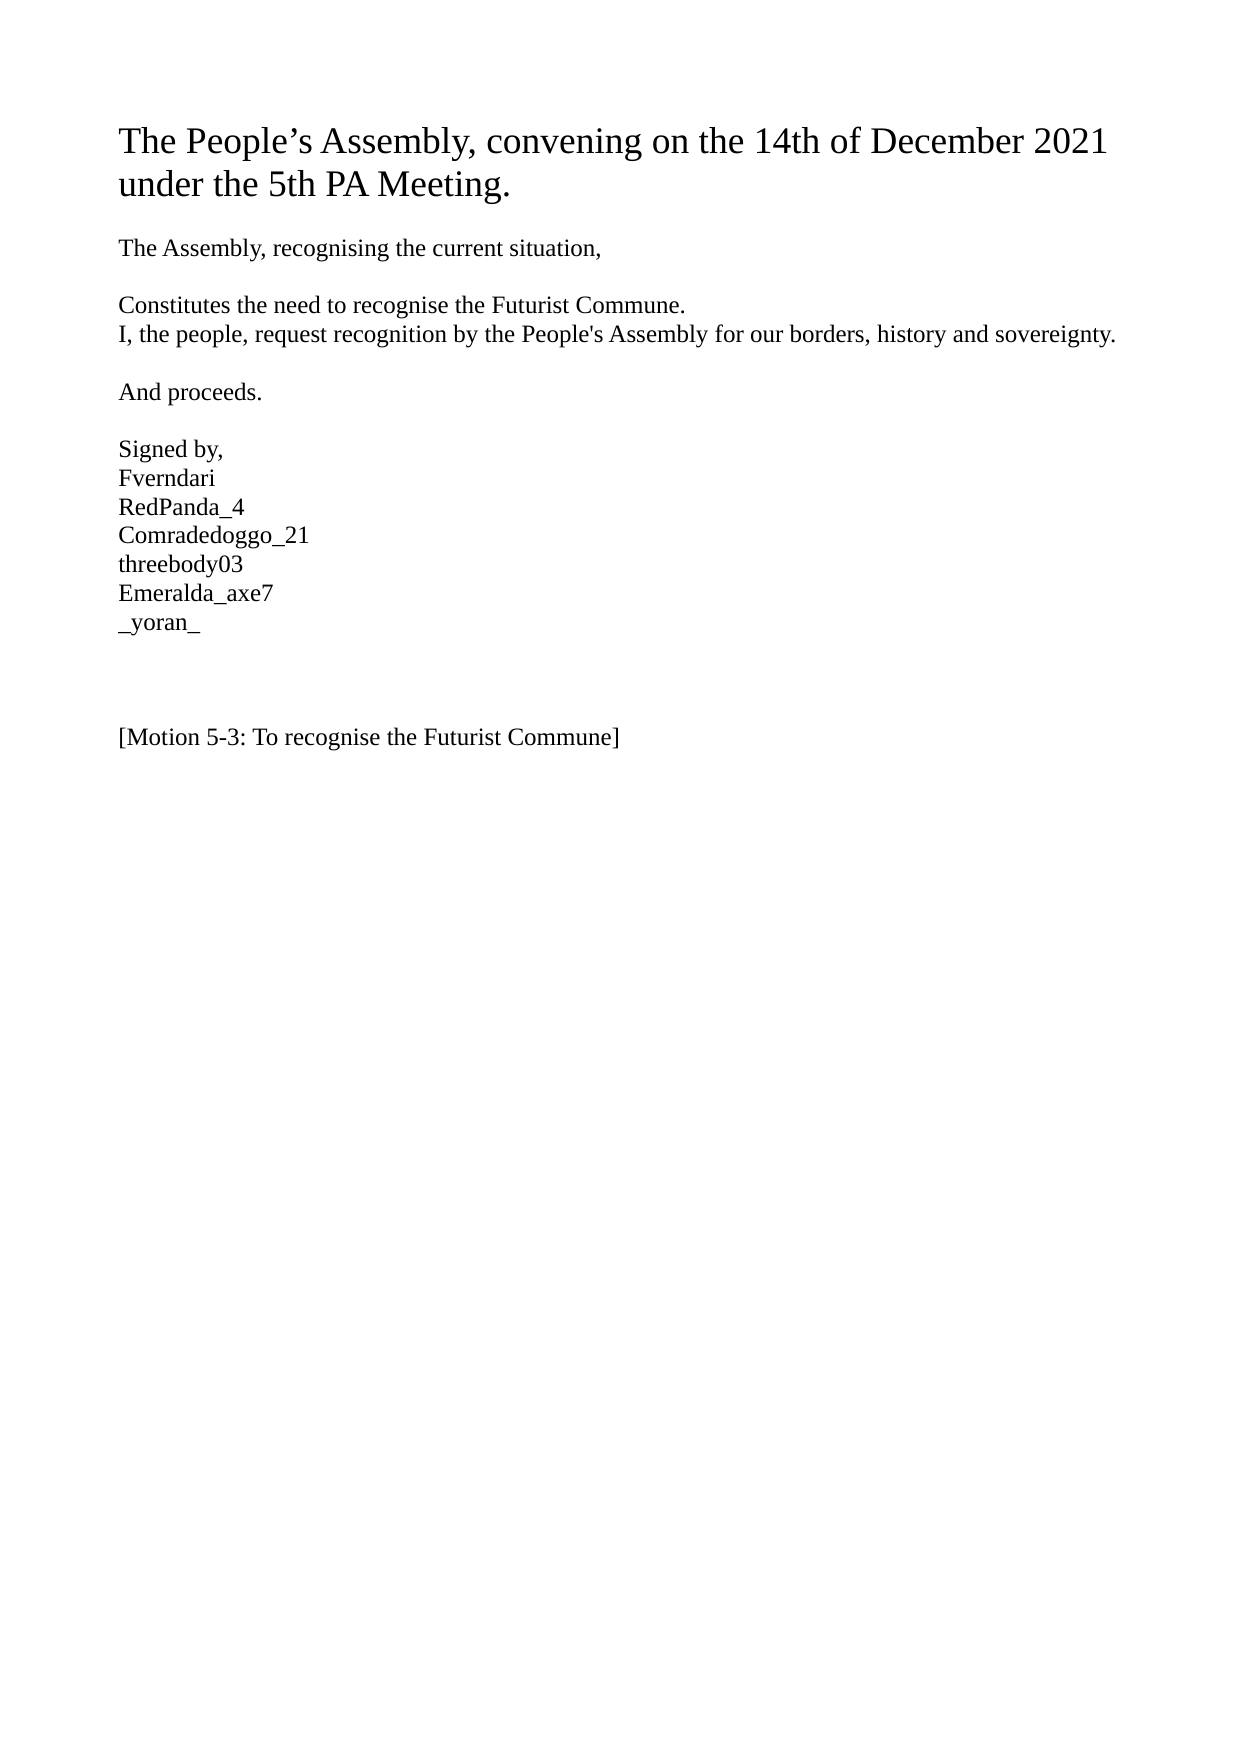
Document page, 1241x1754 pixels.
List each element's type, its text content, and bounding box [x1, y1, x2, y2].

text The People’s Assembly, convening on the 14th of December 2021 under the 5th PA Meeting. [118, 118, 1122, 204]
text threebody03 [118, 549, 1122, 578]
text I, the people, request recognition by the People's Assembly for our borders, history and sovereignty. [118, 319, 1122, 348]
text RedPanda_4 [118, 492, 1122, 521]
text Fverndari [118, 463, 1122, 492]
text The Assembly, recognising the current situation, [118, 233, 1122, 262]
text Emeralda_axe7 [118, 578, 1122, 607]
text _yoran_ [118, 607, 1122, 636]
text Comradedoggo_21 [118, 521, 1122, 549]
text Constitutes the need to recognise the Futurist Commune. [118, 291, 1122, 319]
text And proceeds. [118, 377, 1122, 406]
text [Motion 5-3: To recognise the Futurist Commune] [118, 722, 1122, 751]
text Signed by, [118, 434, 1122, 463]
